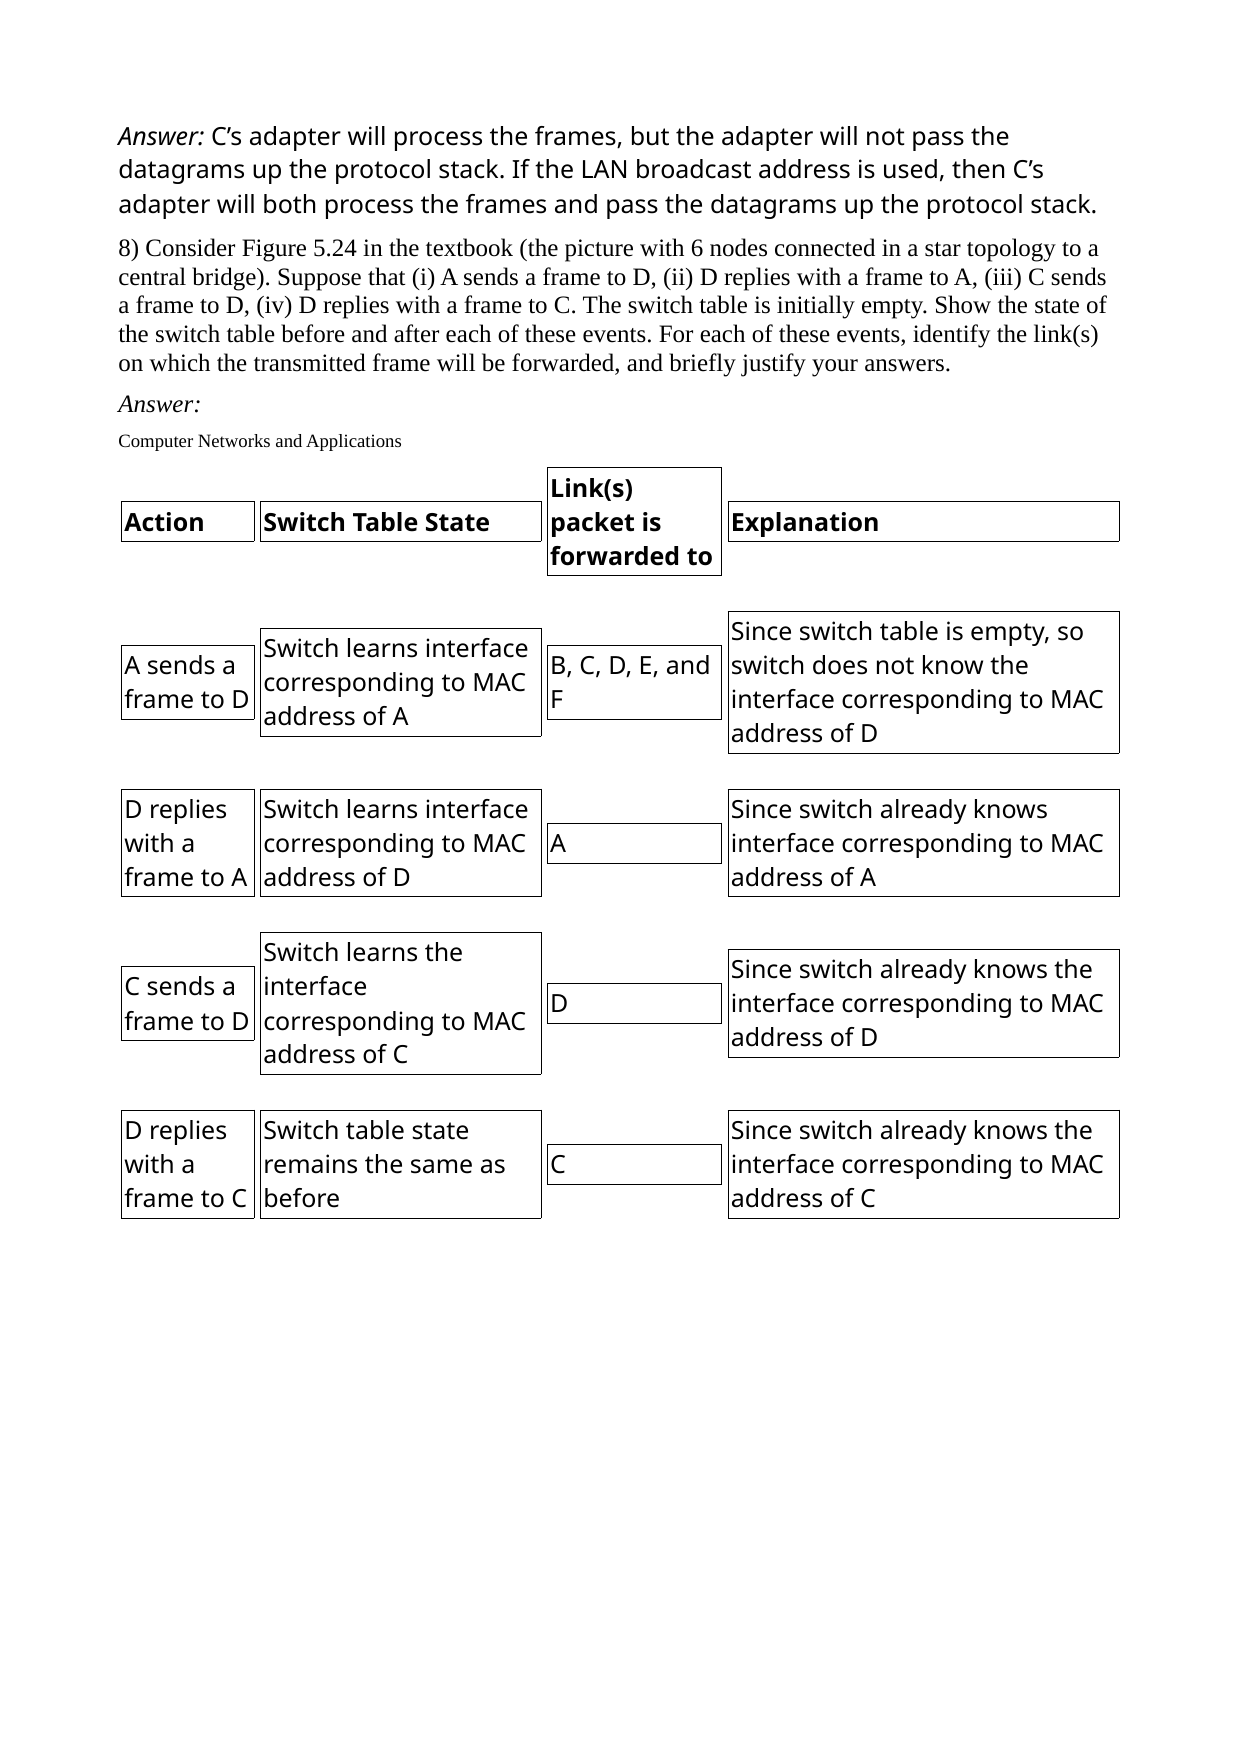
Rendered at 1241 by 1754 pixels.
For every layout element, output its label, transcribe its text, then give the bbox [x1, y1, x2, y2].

text 8) Consider Figure 5.24 in the textbook (the picture with 6 nodes connected in a star topology to a central bridge). Suppose that (i) A sends a frame to D, (ii) D replies with a frame to A, (iii) C sends a frame to D, (iv) D replies with a frame to C. The switch table is initially empty. Show the state of the switch table before and after each of these events. For each of these events, identify the link(s) on which the transmitted frame will be forwarded, and briefly justify your answers. [118, 233, 1122, 377]
table_cell Switch learns interface corresponding to MAC address of D [257, 786, 544, 929]
table_cell Switch learns the interface corresponding to MAC address of C [257, 929, 544, 1107]
text Answer: [118, 389, 1122, 418]
table_cell Since switch table is empty, so switch does not know the interface corresponding to MAC address of D [725, 608, 1122, 786]
table_cell B, C, D, E, and F [544, 608, 724, 786]
table_cell A [544, 786, 724, 929]
table_header Switch Table State [257, 464, 544, 608]
table_cell Since switch already knows interface corresponding to MAC address of A [725, 786, 1122, 929]
table_cell D [544, 929, 724, 1107]
table_cell D replies with a frame to C [118, 1107, 257, 1250]
table_header Explanation [725, 464, 1122, 608]
table_header Action [118, 464, 257, 608]
table_cell Since switch already knows the interface corresponding to MAC address of C [725, 1107, 1122, 1250]
table_cell Since switch already knows the interface corresponding to MAC address of D [725, 929, 1122, 1107]
text Computer Networks and Applications [118, 430, 1122, 452]
table_cell A sends a frame to D [118, 608, 257, 786]
table_cell C sends a frame to D [118, 929, 257, 1107]
table_cell Switch learns interface corresponding to MAC address of A [257, 608, 544, 786]
table_cell D replies with a frame to A [118, 786, 257, 929]
text Answer: C’s adapter will process the frames, but the adapter will not pass the datagrams up the protocol stack. If the LAN broadcast address is used, then C’s adapter will both process the frames and pass the datagrams up the protocol stack. [118, 118, 1122, 220]
table_cell Switch table state remains the same as before [257, 1107, 544, 1250]
table_cell C [544, 1107, 724, 1250]
table_header Link(s) packet is forwarded to [544, 464, 724, 608]
